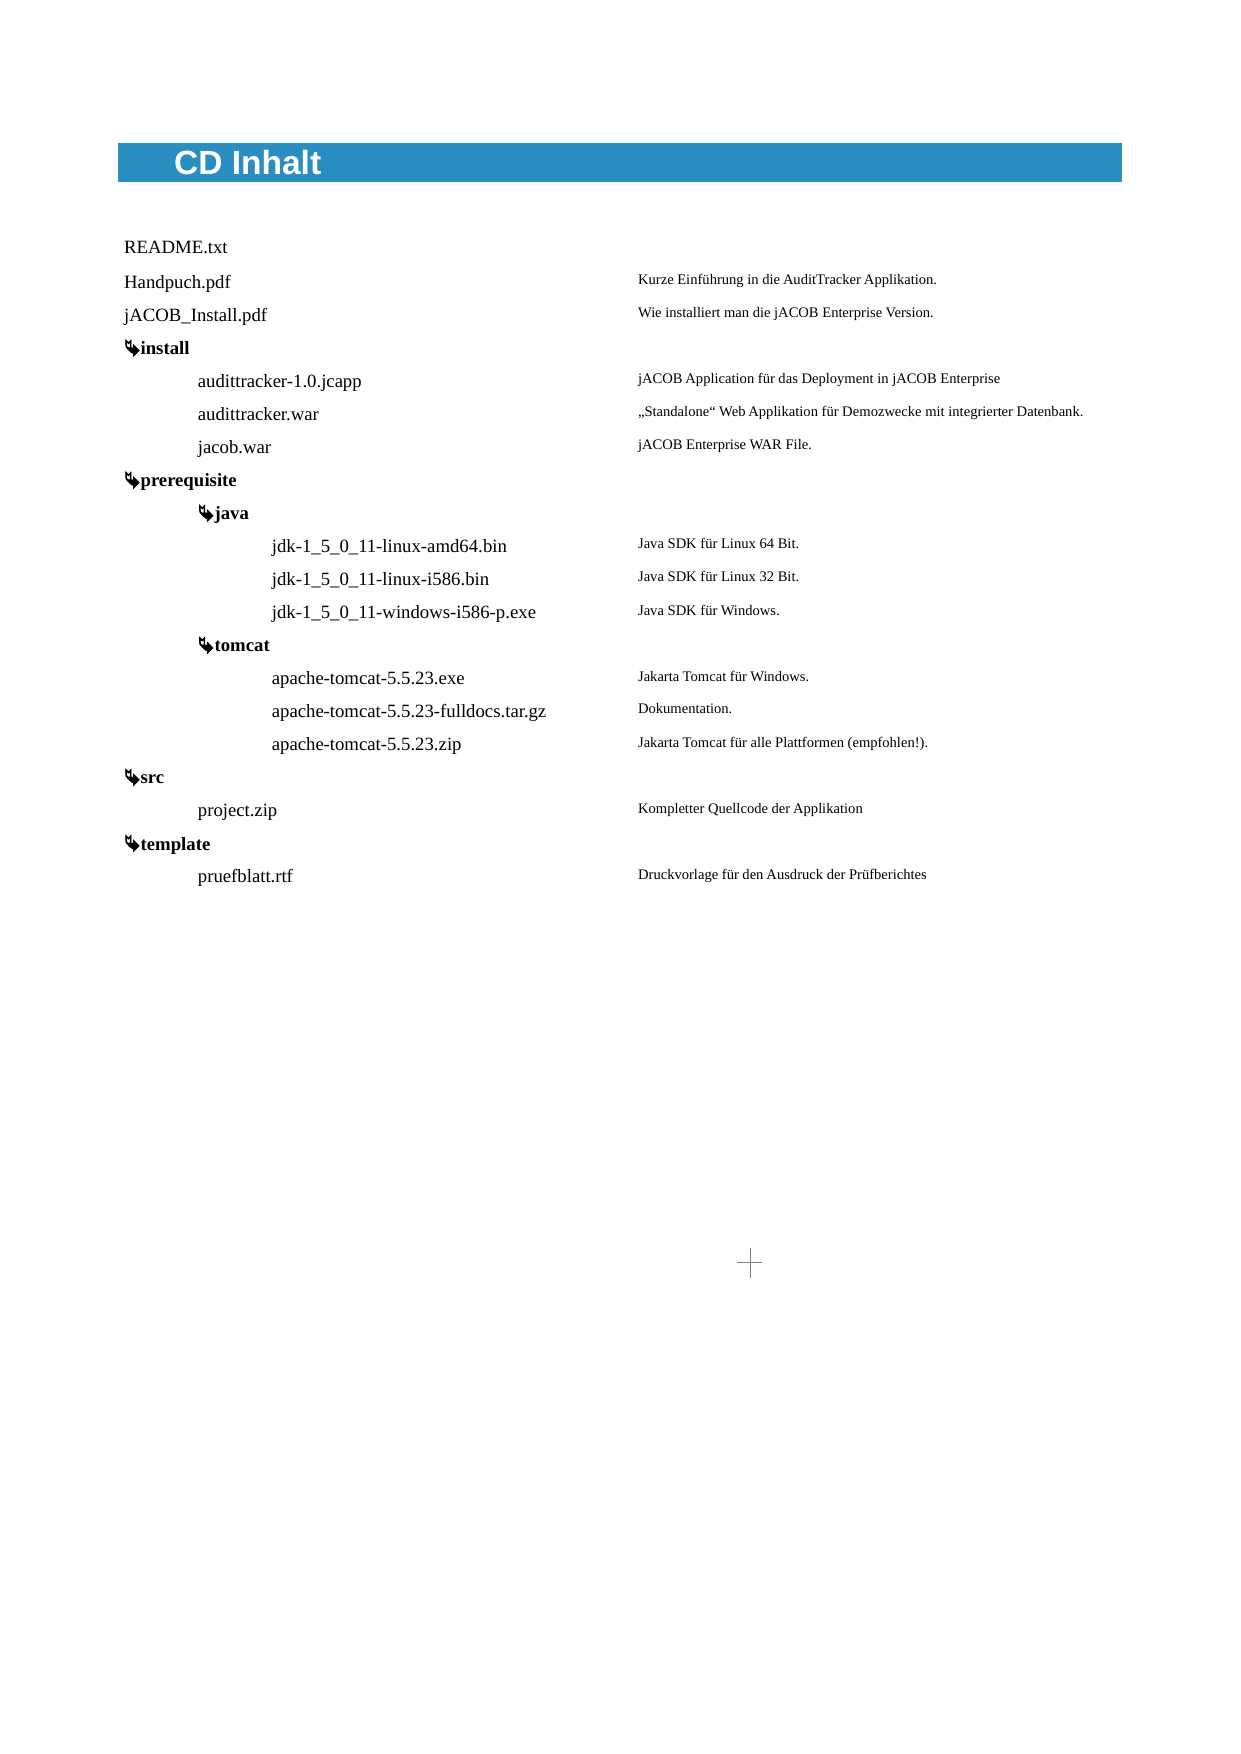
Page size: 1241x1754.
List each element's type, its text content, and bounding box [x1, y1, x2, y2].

table_cell install [118, 331, 632, 364]
table_cell jACOB Enterprise WAR File. [632, 430, 1122, 463]
table_cell Kurze Einführung in die AuditTracker Applikation. [632, 265, 1122, 298]
table_cell Jakarta Tomcat für Windows. [632, 662, 1122, 694]
table_cell Wie installiert man die jACOB Enterprise Version. [632, 298, 1122, 331]
table_cell template [118, 827, 632, 860]
table_cell [632, 496, 1122, 529]
table_cell audittracker.war [118, 398, 632, 430]
table_cell pruefblatt.rtf [118, 860, 632, 893]
table_cell README.txt [118, 230, 632, 265]
table_cell audittracker-1.0.jcapp [118, 364, 632, 397]
table_cell apache-tomcat-5.5.23.exe [118, 662, 632, 694]
table_cell „Standalone“ Web Applikation für Demozwecke mit integrierter Datenbank. [632, 398, 1122, 430]
table_cell jACOB Application für das Deployment in jACOB Enterprise [632, 364, 1122, 397]
table_cell [632, 761, 1122, 794]
table_cell apache-tomcat-5.5.23.zip [118, 728, 632, 761]
table_cell Druckvorlage für den Ausdruck der Prüfberichtes [632, 860, 1122, 893]
table_header [118, 194, 632, 230]
table_cell [632, 629, 1122, 662]
table_cell Jakarta Tomcat für alle Plattformen (empfohlen!). [632, 728, 1122, 761]
table_cell [632, 230, 1122, 265]
table_cell java [118, 496, 632, 529]
table_cell tomcat [118, 629, 632, 662]
table_cell [632, 331, 1122, 364]
table_cell apache-tomcat-5.5.23-fulldocs.tar.gz [118, 695, 632, 728]
table_cell jacob.war [118, 430, 632, 463]
subtitle CD Inhalt [321, 143, 1122, 182]
table_cell [632, 464, 1122, 496]
table_cell jACOB_Install.pdf [118, 298, 632, 331]
table_cell [632, 827, 1122, 860]
table_cell project.zip [118, 794, 632, 827]
table_cell jdk-1_5_0_11-windows-i586-p.exe [118, 596, 632, 628]
table_cell Handpuch.pdf [118, 265, 632, 298]
table_cell Kompletter Quellcode der Applikation [632, 794, 1122, 827]
table_cell Java SDK für Windows. [632, 596, 1122, 628]
table_cell Java SDK für Linux 32 Bit. [632, 563, 1122, 596]
table_cell src [118, 761, 632, 794]
table_cell jdk-1_5_0_11-linux-i586.bin [118, 563, 632, 596]
table_header [632, 194, 1122, 230]
table_cell Java SDK für Linux 64 Bit. [632, 530, 1122, 562]
table_cell jdk-1_5_0_11-linux-amd64.bin [118, 530, 632, 562]
table_cell Dokumentation. [632, 695, 1122, 728]
table_cell prerequisite [118, 464, 632, 496]
